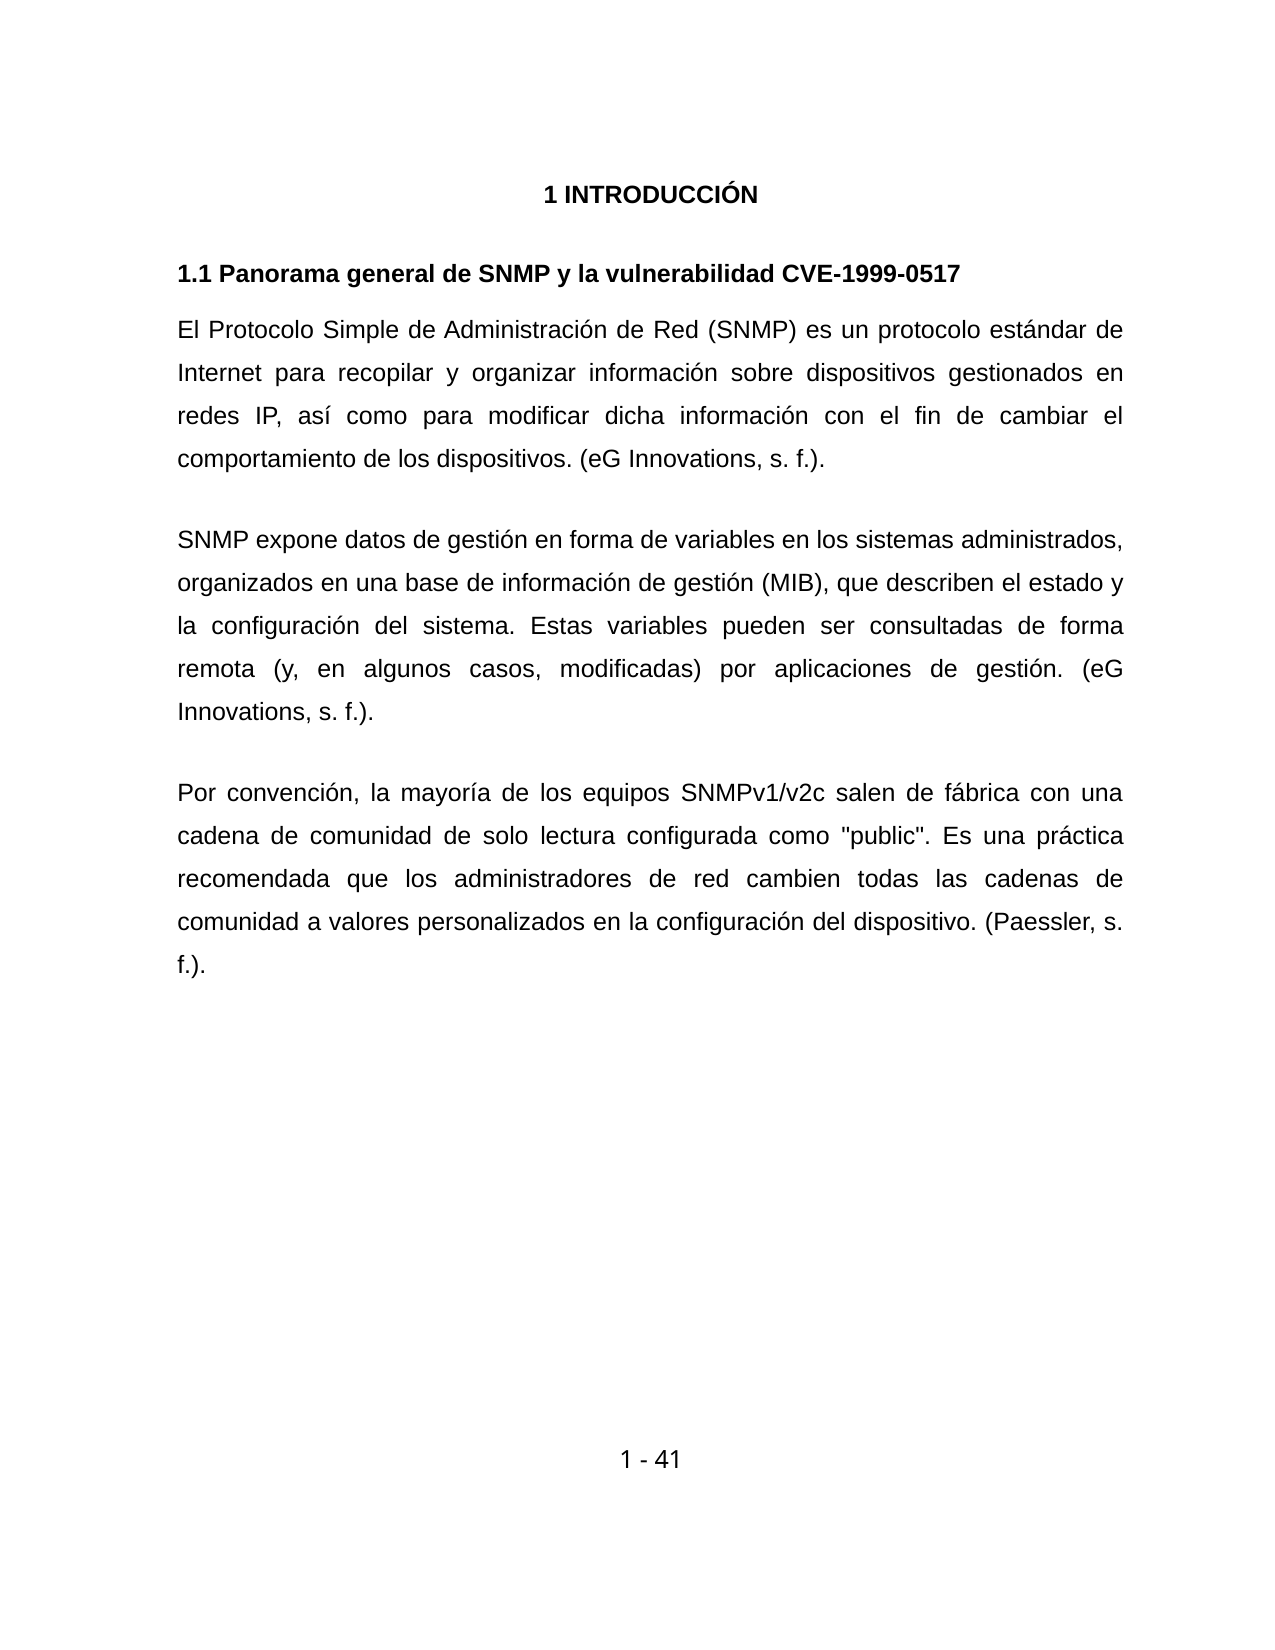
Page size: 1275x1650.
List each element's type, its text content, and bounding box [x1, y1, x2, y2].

text El Protocolo Simple de Administración de Red (SNMP) es un protocolo estándar de Internet para recopilar y organizar información sobre dispositivos gestionados en redes IP, así como para modificar dicha información con el fin de cambiar el comportamiento de los dispositivos. (eG Innovations, s. f.). [177, 314, 1125, 473]
text SNMP expone datos de gestión en forma de variables en los sistemas administrados, organizados en una base de información de gestión (MIB), que describen el estado y la configuración del sistema. Estas variables pueden ser consultadas de forma remota (y, en algunos casos, modificadas) por aplicaciones de gestión. (eG Innovations, s. f.). [177, 524, 1125, 726]
subtitle Panorama general de SNMP y la vulnerabilidad CVE-1999-0517 [177, 259, 1125, 288]
text Por convención, la mayoría de los equipos SNMPv1/v2c salen de fábrica con una cadena de comunidad de solo lectura configurada como "public". Es una práctica recomendada que los administradores de red cambien todas las cadenas de comunidad a valores personalizados en la configuración del dispositivo. (Paessler, s. f.). [177, 778, 1125, 979]
subtitle INTRODUCCIÓN [177, 180, 1125, 209]
